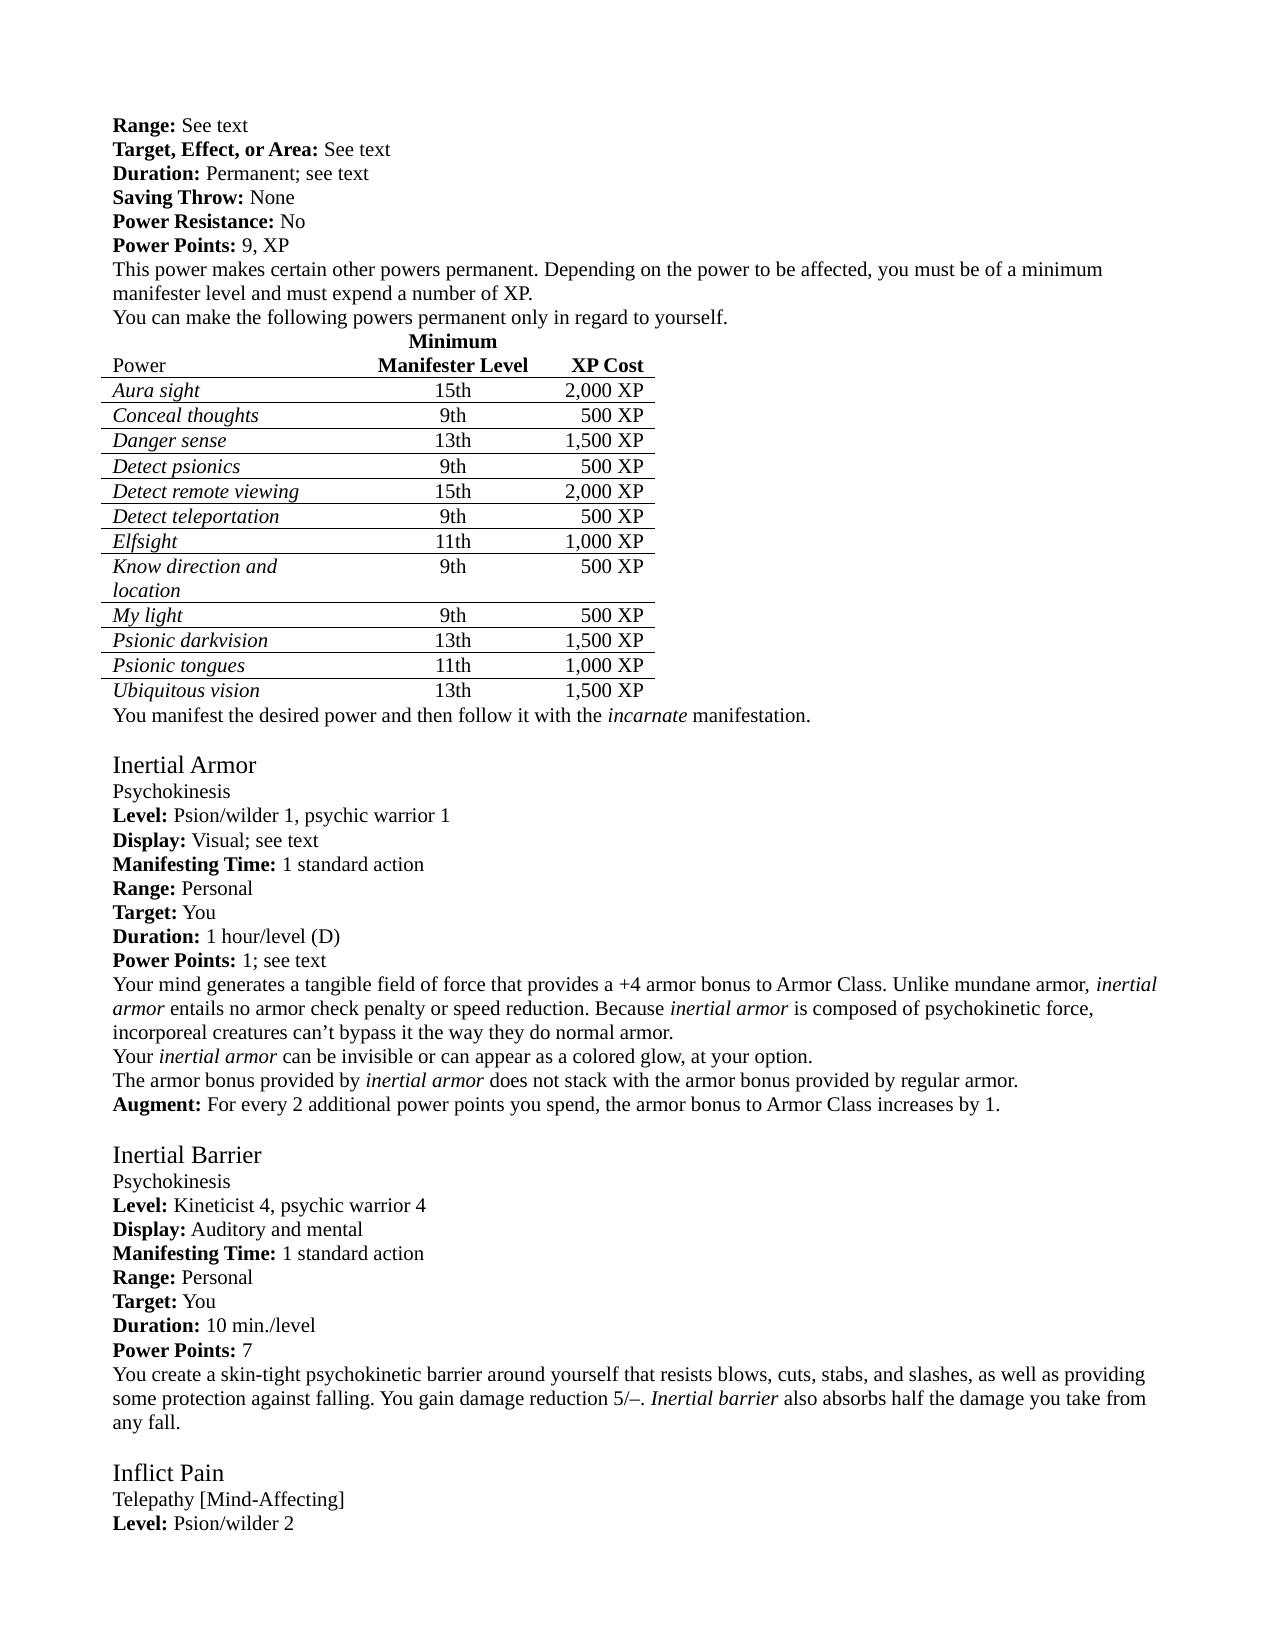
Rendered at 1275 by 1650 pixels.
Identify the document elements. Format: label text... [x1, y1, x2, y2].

subtitle Inertial Armor [112, 751, 1162, 779]
text Power Resistance: No [112, 209, 1162, 233]
table_cell Danger sense [101, 429, 363, 452]
text You manifest the desired power and then follow it with the incarnate manifestation. [112, 702, 1162, 727]
text Power Points: 9, XP [112, 233, 1162, 257]
table_cell 500 XP [543, 554, 655, 602]
text Level: Kineticist 4, psychic warrior 4 [112, 1193, 1162, 1217]
text Psychokinesis [112, 779, 1162, 803]
table_cell 11th [363, 529, 543, 553]
table_cell 9th [363, 454, 543, 478]
text You can make the following powers permanent only in regard to yourself. [112, 305, 1162, 329]
subtitle Inflict Pain [112, 1458, 1162, 1487]
table_cell 1,500 XP [543, 628, 655, 652]
text Range: Personal [112, 876, 1162, 900]
text Augment: For every 2 additional power points you spend, the armor bonus to Armor Class increases by 1. [112, 1092, 1162, 1116]
table_cell 9th [363, 603, 543, 627]
table_cell Detect remote viewing [101, 479, 363, 503]
text Manifesting Time: 1 standard action [112, 852, 1162, 876]
text Display: Visual; see text [112, 827, 1162, 852]
table_header XP Cost [543, 329, 655, 377]
table_cell Psionic darkvision [101, 628, 363, 652]
table_header Minimum Manifester Level [363, 329, 543, 377]
table_cell 2,000 XP [543, 378, 655, 402]
table_cell Psionic tongues [101, 653, 363, 677]
table_cell 15th [363, 479, 543, 503]
table_cell 1,500 XP [543, 679, 655, 702]
text Range: See text [112, 112, 1162, 137]
text Level: Psion/wilder 1, psychic warrior 1 [112, 803, 1162, 827]
text Target: You [112, 900, 1162, 924]
text Target: You [112, 1289, 1162, 1313]
text Duration: 10 min./level [112, 1313, 1162, 1337]
table_cell Know direction and location [101, 554, 363, 602]
table_cell 500 XP [543, 403, 655, 427]
table_cell Detect psionics [101, 454, 363, 478]
table_cell 13th [363, 679, 543, 702]
text You create a skin-tight psychokinetic barrier around yourself that resists blows, cuts, stabs, and slashes, as well as providing some protection against falling. You gain damage reduction 5/–. Inertial barrier also absorbs half the damage you take from any fall. [112, 1362, 1162, 1434]
table_cell Ubiquitous vision [101, 679, 363, 702]
table_cell 500 XP [543, 504, 655, 528]
text Target, Effect, or Area: See text [112, 137, 1162, 161]
table_cell 1,500 XP [543, 429, 655, 452]
text Level: Psion/wilder 2 [112, 1511, 1162, 1535]
text Power Points: 1; see text [112, 948, 1162, 972]
text Manifesting Time: 1 standard action [112, 1241, 1162, 1265]
text Display: Auditory and mental [112, 1217, 1162, 1241]
table_cell My light [101, 603, 363, 627]
table_cell 13th [363, 628, 543, 652]
subtitle Inertial Barrier [112, 1140, 1162, 1169]
text Psychokinesis [112, 1169, 1162, 1193]
text Range: Personal [112, 1265, 1162, 1289]
text Your mind generates a tangible field of force that provides a +4 armor bonus to Armor Class. Unlike mundane armor, inertial armor entails no armor check penalty or speed reduction. Because inertial armor is composed of psychokinetic force, incorporeal creatures can’t bypass it the way they do normal armor. [112, 972, 1162, 1044]
table_cell 13th [363, 429, 543, 452]
text Duration: Permanent; see text [112, 161, 1162, 185]
table_cell 9th [363, 504, 543, 528]
table_cell 500 XP [543, 603, 655, 627]
text Telepathy [Mind-Affecting] [112, 1487, 1162, 1511]
table_cell 9th [363, 403, 543, 427]
table_cell 15th [363, 378, 543, 402]
text Power Points: 7 [112, 1337, 1162, 1362]
table_cell Elfsight [101, 529, 363, 553]
table_cell Aura sight [101, 378, 363, 402]
table_cell 11th [363, 653, 543, 677]
text Duration: 1 hour/level (D) [112, 924, 1162, 948]
table_cell 2,000 XP [543, 479, 655, 503]
table_header Power [101, 329, 363, 377]
table_cell 500 XP [543, 454, 655, 478]
text This power makes certain other powers permanent. Depending on the power to be affected, you must be of a minimum manifester level and must expend a number of XP. [112, 257, 1162, 305]
text Saving Throw: None [112, 185, 1162, 209]
table_cell 1,000 XP [543, 529, 655, 553]
table_cell 9th [363, 554, 543, 602]
text The armor bonus provided by inertial armor does not stack with the armor bonus provided by regular armor. [112, 1068, 1162, 1092]
table_cell 1,000 XP [543, 653, 655, 677]
table_cell Detect teleportation [101, 504, 363, 528]
table_cell Conceal thoughts [101, 403, 363, 427]
text Your inertial armor can be invisible or can appear as a colored glow, at your option. [112, 1044, 1162, 1068]
